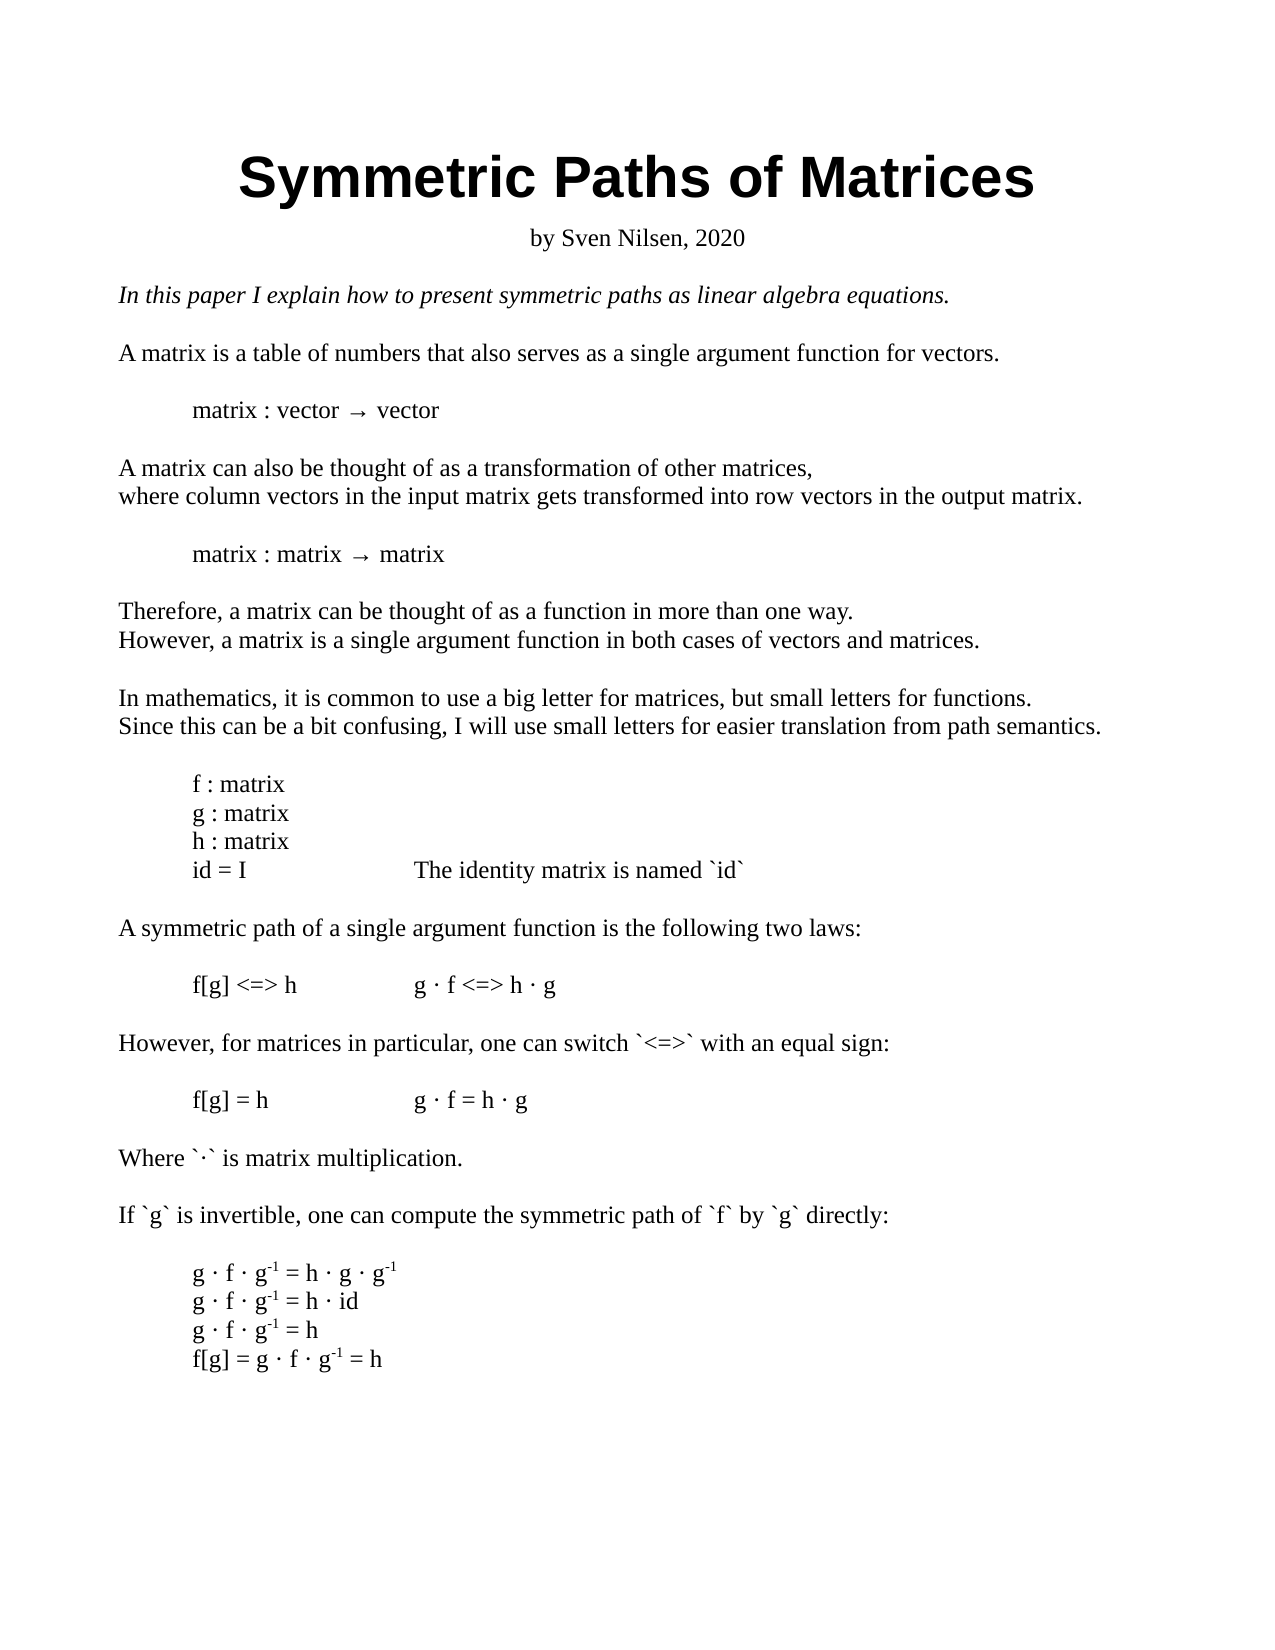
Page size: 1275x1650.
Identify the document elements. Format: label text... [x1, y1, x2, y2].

text Where `·` is matrix multiplication. [118, 1143, 1157, 1171]
text f : matrix [118, 769, 1157, 798]
text If `g` is invertible, one can compute the symmetric path of `f` by `g` directly: [118, 1200, 1157, 1229]
text id = I The identity matrix is named `id` [118, 855, 1157, 884]
title Symmetric Paths of Matrices [118, 143, 1157, 210]
text In this paper I explain how to present symmetric paths as linear algebra equations. [118, 280, 1157, 309]
text h : matrix [118, 826, 1157, 855]
text However, a matrix is a single argument function in both cases of vectors and matrices. [118, 625, 1157, 654]
text g · f · g-1 = h · id [118, 1286, 1157, 1315]
text Since this can be a bit confusing, I will use small letters for easier translation from path semantics. [118, 711, 1157, 740]
text g · f · g-1 = h · g · g-1 [118, 1258, 1157, 1286]
text g · f · g-1 = h [118, 1315, 1157, 1344]
text Therefore, a matrix can be thought of as a function in more than one way. [118, 596, 1157, 625]
text matrix : vector → vector [118, 395, 1157, 424]
text by Sven Nilsen, 2020 [118, 223, 1157, 251]
text f[g] = h g · f = h · g [118, 1085, 1157, 1114]
text A matrix is a table of numbers that also serves as a single argument function for vectors. [118, 338, 1157, 366]
text f[g] = g · f · g-1 = h [118, 1344, 1157, 1373]
text In mathematics, it is common to use a big letter for matrices, but small letters for functions. [118, 683, 1157, 711]
text f[g] <=> h g · f <=> h · g [118, 970, 1157, 999]
text matrix : matrix → matrix [118, 539, 1157, 568]
text However, for matrices in particular, one can switch `<=>` with an equal sign: [118, 1028, 1157, 1056]
text A symmetric path of a single argument function is the following two laws: [118, 913, 1157, 941]
text A matrix can also be thought of as a transformation of other matrices, where column vectors in the input matrix gets transformed into row vectors in the output matrix. [118, 453, 1157, 510]
text g : matrix [118, 798, 1157, 826]
